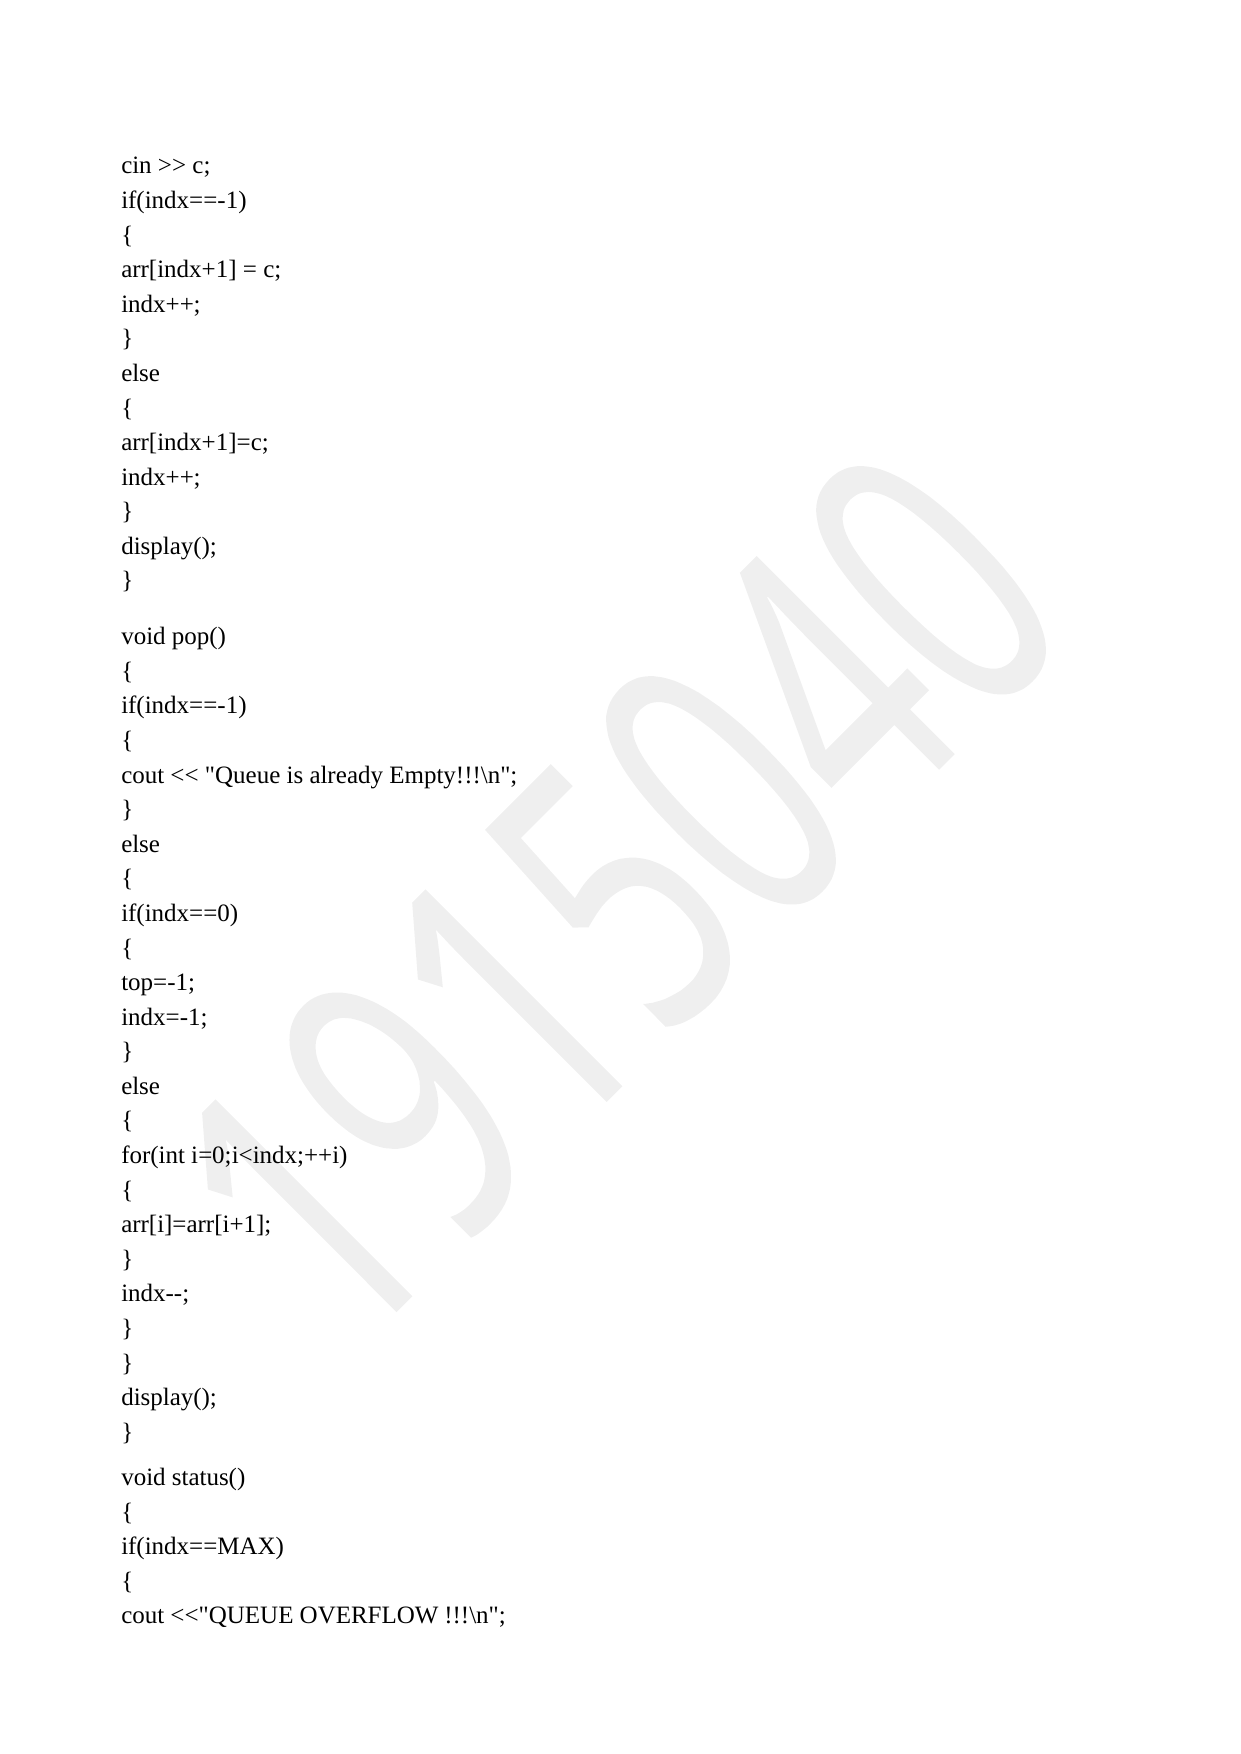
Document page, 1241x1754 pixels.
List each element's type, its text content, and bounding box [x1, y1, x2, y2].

table_header display(); [118, 1379, 230, 1414]
table_header { [118, 390, 148, 424]
table_header if(indx==0) [118, 895, 251, 930]
table_header [523, 784, 530, 791]
table_header { [118, 861, 148, 895]
table_header top=-1; [118, 964, 208, 999]
table_header { [118, 1172, 148, 1206]
table_header else [118, 826, 174, 861]
table_header arr[indx+1]=c; [118, 424, 281, 459]
table_header display(); [118, 528, 230, 563]
table_header else [118, 355, 174, 390]
table_header } [118, 563, 148, 597]
table_header indx++; [118, 459, 214, 493]
table_header cout << "Queue is already Empty!!!\n"; [118, 757, 530, 791]
table_header } [118, 1241, 148, 1276]
table_header { [118, 930, 148, 964]
table_header indx++; [118, 286, 214, 321]
table_header { [118, 1563, 148, 1597]
table_header for(int i=0;i<indx;++i) [255, 1137, 357, 1172]
table_header { [118, 1103, 148, 1137]
table_header for(int i=0;i<indx;++i) [118, 1137, 206, 1172]
table_header arr[indx+1] = c; [118, 251, 293, 286]
table_header else [118, 1068, 174, 1103]
table_header { [118, 722, 148, 757]
table_header for(int i=0;i<indx;++i) [227, 1143, 255, 1172]
table_header indx=-1; [118, 999, 221, 1033]
table_header } [118, 494, 148, 528]
table_header [118, 597, 136, 608]
table_header } [118, 1310, 148, 1345]
table_header cout <<"QUEUE OVERFLOW !!!\n"; [118, 1598, 521, 1632]
table_header } [118, 1414, 148, 1448]
table_header } [203, 1137, 289, 1172]
table_header void status() [118, 1459, 259, 1494]
table_header } [118, 1034, 148, 1068]
table_header if(indx==-1) [118, 688, 259, 722]
table_header [118, 1449, 136, 1459]
table_header arr[i]=arr[i+1]; [118, 1206, 288, 1241]
table_header cin >> c; [118, 148, 224, 182]
table_header { [118, 1494, 148, 1528]
table_header if(indx==-1) [118, 182, 259, 217]
table_header } [118, 791, 148, 826]
table_header void pop() [118, 619, 239, 653]
table_header } [118, 1345, 154, 1379]
table_header { [118, 653, 148, 688]
table_header if(indx==MAX) [118, 1528, 297, 1563]
table_header indx--; [118, 1276, 203, 1310]
table_header [118, 608, 136, 618]
table_header } [118, 321, 148, 355]
table_header { [118, 217, 148, 251]
